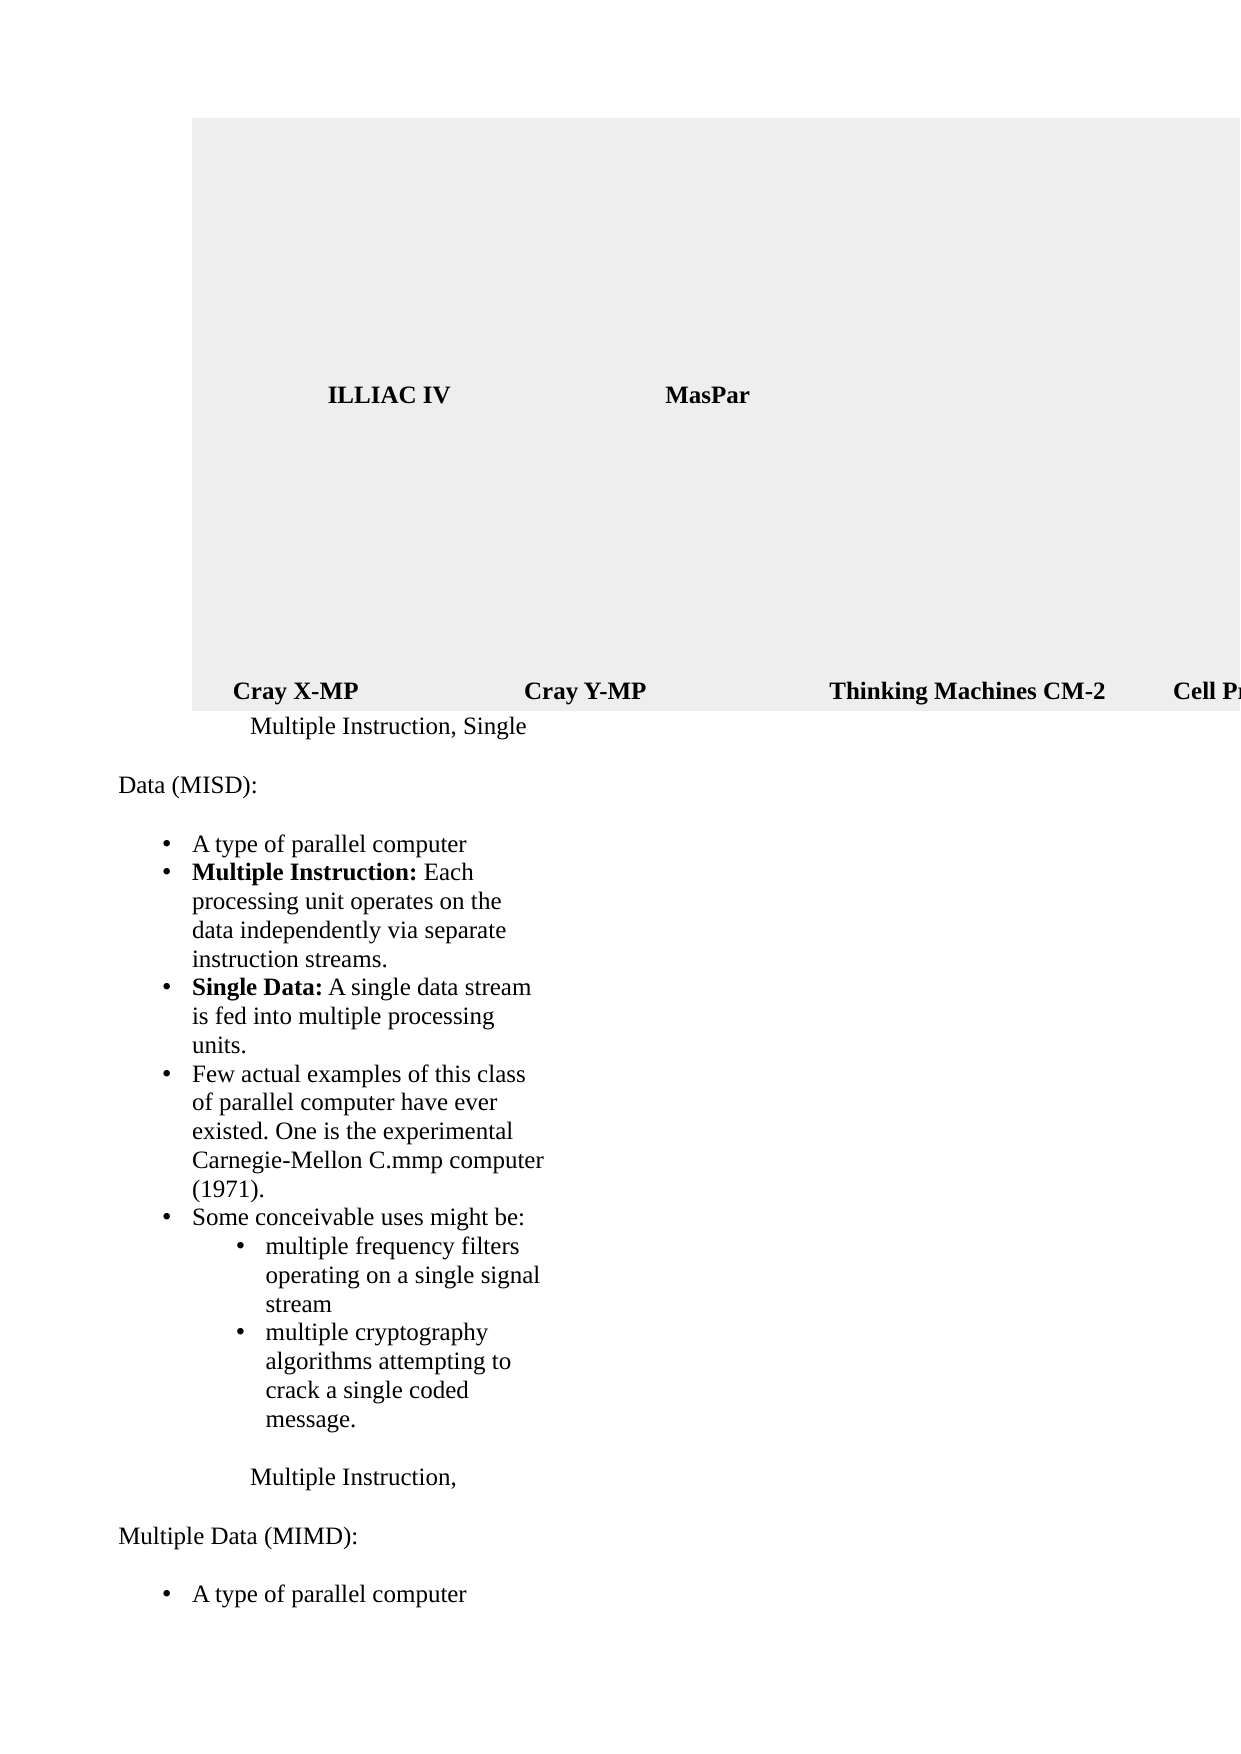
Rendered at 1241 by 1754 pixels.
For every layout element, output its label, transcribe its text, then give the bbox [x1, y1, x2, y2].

table_header ILLIAC IV [192, 118, 586, 415]
table_header Thinking Machines CM-2 [771, 415, 1163, 711]
table_header Multiple Instruction, Multiple Data (MIMD): A type of parallel computer Multiple Instruction: Every processor may be executing a different instruction stream Multiple Data: Every processor may be working with a different data stream Execution can be synchronous or asynchronous, deterministic or non-deterministic Currently, the most common type of parallel computer - most modern supercomputers fall into this category. Examples: most current supercomputers, networked parallel computer clusters and "grids", multi-processor SMP computers, multi-core PCs. Note: many MIMD architectures also include SIMD execution sub-components [118, 1462, 549, 1608]
table_header Cray Y-MP [399, 415, 771, 711]
table_header Multiple Instruction, Single Data (MISD): A type of parallel computer Multiple Instruction: Each processing unit operates on the data independently via separate instruction streams. Single Data: A single data stream is fed into multiple processing units. Few actual examples of this class of parallel computer have ever existed. One is the experimental Carnegie-Mellon C.mmp computer (1971). Some conceivable uses might be: multiple frequency filters operating on a single signal stream multiple cryptography algorithms attempting to crack a single coded message. [118, 711, 549, 1462]
table_header Cell Processor (GPU) [1163, 415, 1240, 711]
table_header [549, 711, 1122, 1462]
table_header [829, 118, 1240, 415]
table_header [549, 1462, 1122, 1608]
table_header MasPar [586, 118, 828, 415]
table_header Cray X-MP [192, 415, 399, 711]
